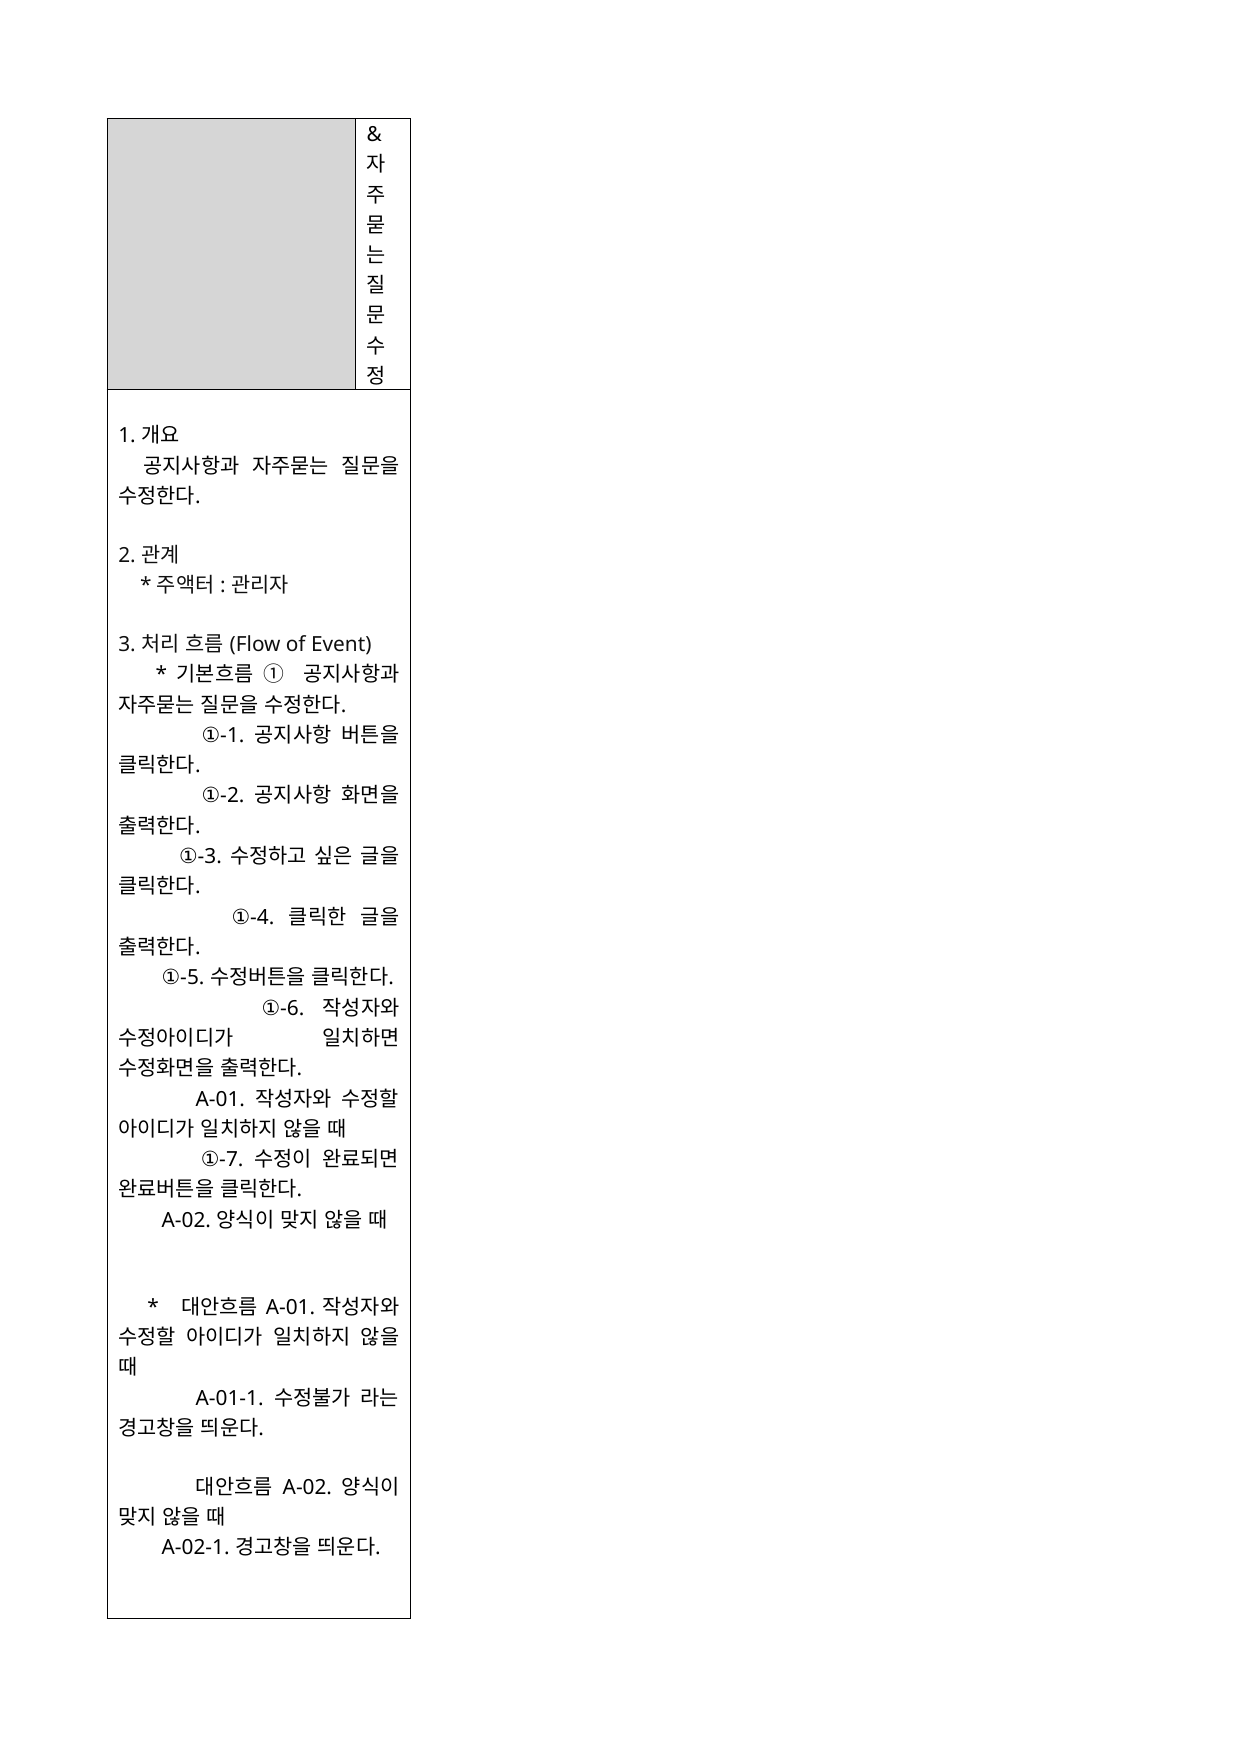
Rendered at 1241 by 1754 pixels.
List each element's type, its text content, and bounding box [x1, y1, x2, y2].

table_cell [108, 119, 355, 389]
table_cell [411, 389, 1046, 1618]
table_cell 1. 개요 공지사항과 자주묻는 질문을 수정한다. 2. 관계 * 주액터 : 관리자 3. 처리 흐름 (Flow of Event) * 기본흐름 ① 공지사항과 자주묻는 질문을 수정한다. ①-1. 공지사항 버튼을 클릭한다. ①-2. 공지사항 화면을 출력한다. ①-3. 수정하고 싶은 글을 클릭한다. ①-4. 클릭한 글을 출력한다. ①-5. 수정버튼을 클릭한다. ①-6. 작성자와 수정아이디가 일치하면 수정화면을 출력한다. A-01. 작성자와 수정할 아이디가 일치하지 않을 때 ①-7. 수정이 완료되면 완료버튼을 클릭한다. A-02. 양식이 맞지 않을 때 * 대안흐름 A-01. 작성자와 수정할 아이디가 일치하지 않을 때 A-01-1. 수정불가 라는 경고창을 띄운다. 대안흐름 A-02. 양식이 맞지 않을 때 A-02-1. 경고창을 띄운다. [108, 390, 410, 1618]
table_cell [411, 118, 1046, 389]
table_cell & 자주묻는질문 수정 [356, 119, 410, 389]
